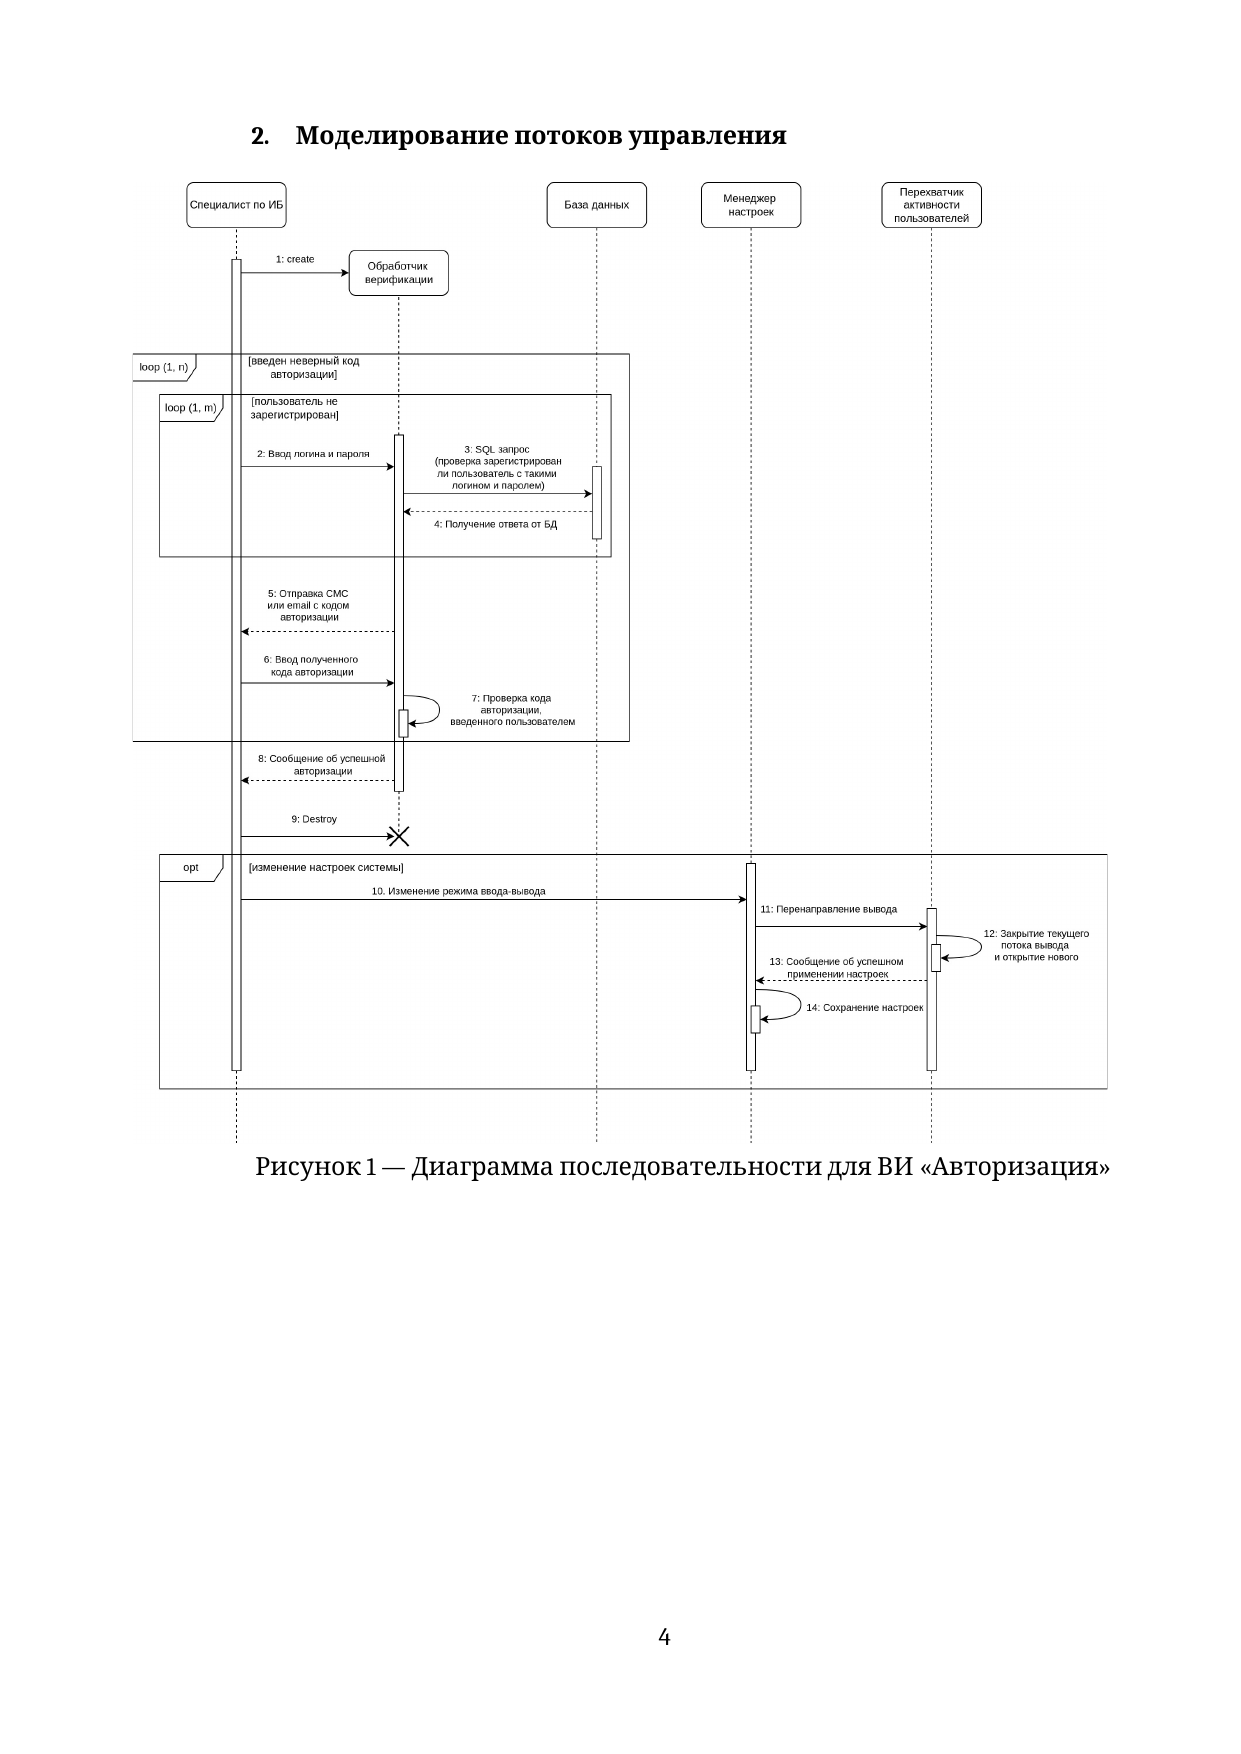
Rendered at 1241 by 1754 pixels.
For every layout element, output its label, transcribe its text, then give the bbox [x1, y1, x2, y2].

picture [132, 182, 1108, 1144]
text Рисунок 1 — Диаграмма последовательности для ВИ «Авторизация» [215, 316, 1152, 1181]
list Моделирование потоков управления [251, 122, 1152, 151]
